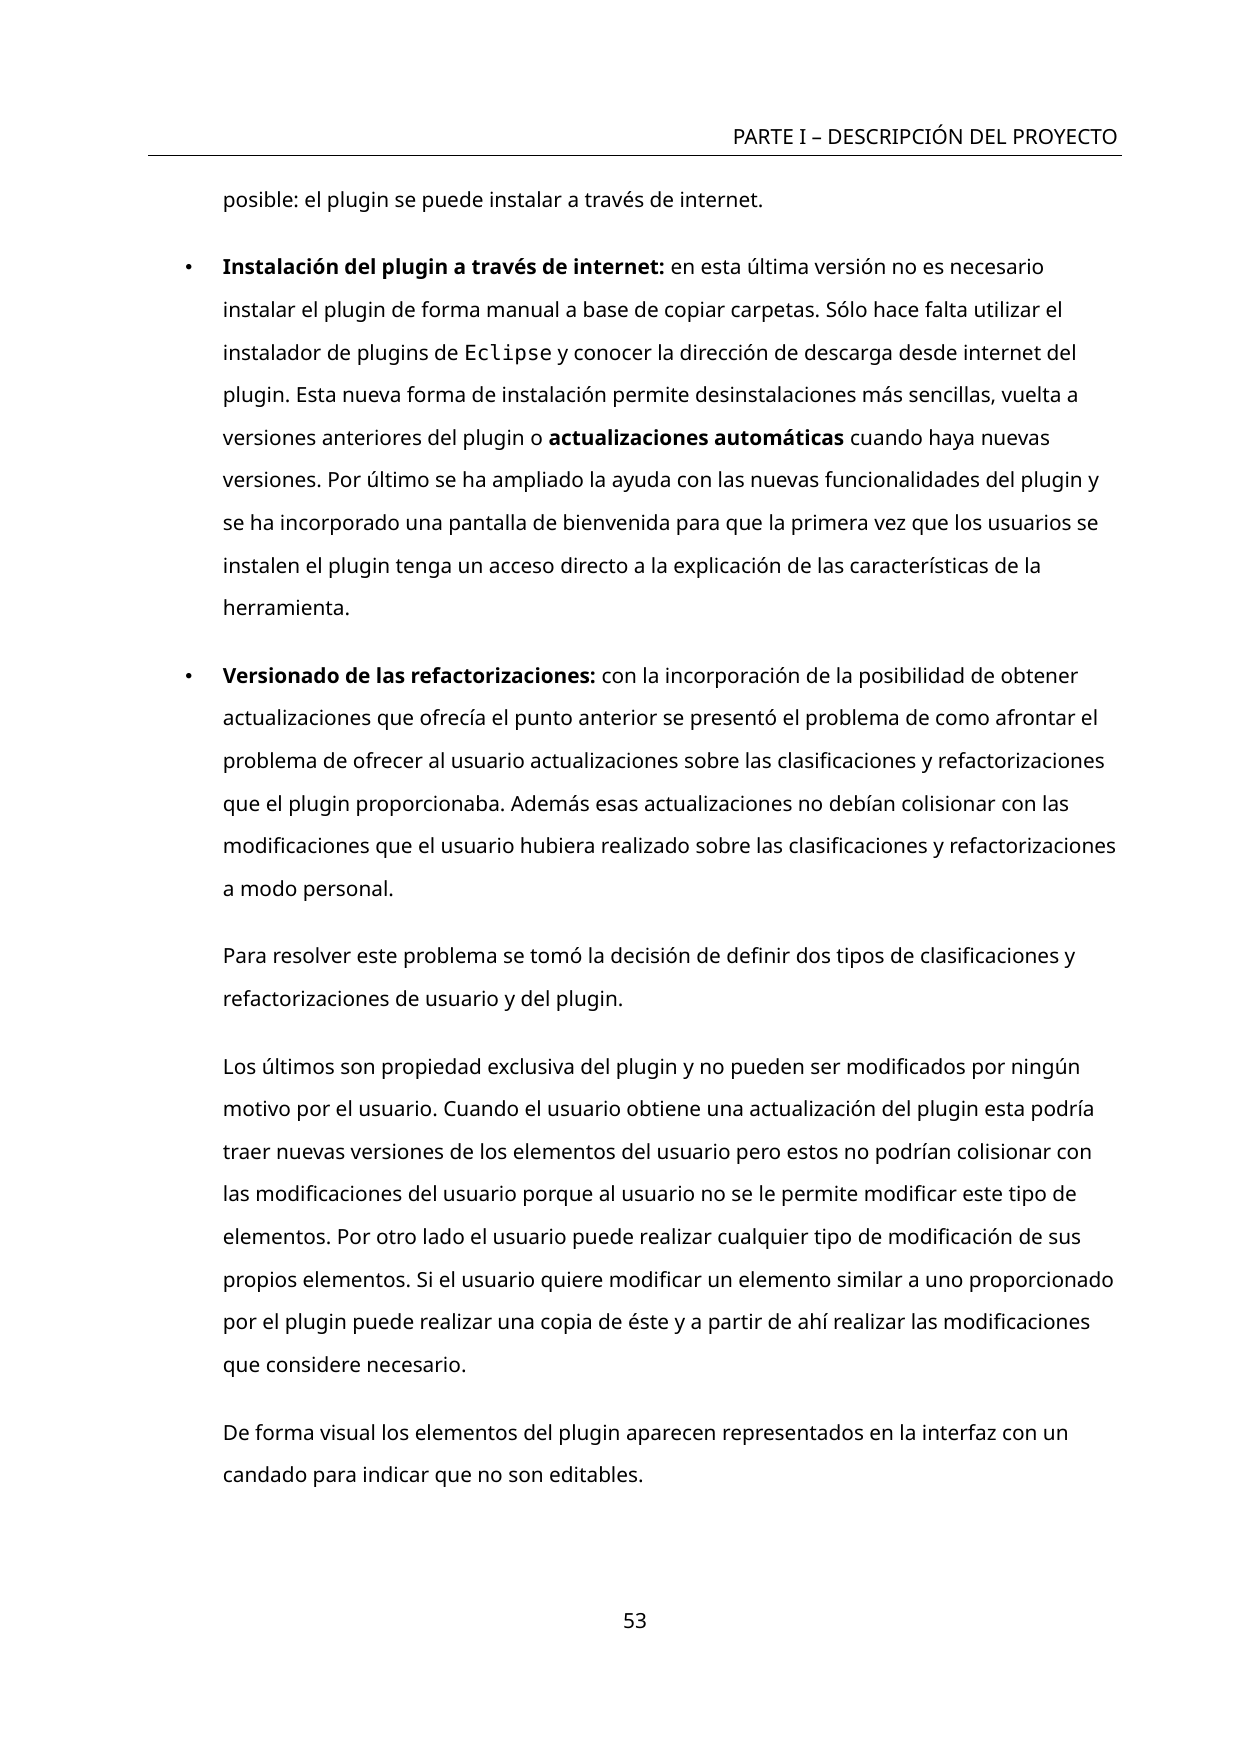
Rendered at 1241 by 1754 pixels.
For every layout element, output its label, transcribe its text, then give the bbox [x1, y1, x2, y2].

list Instalación del plugin a través de internet: en esta última versión no es necesario instalar el plugin de forma manual a base de copiar carpetas. Sólo hace falta utilizar el instalador de plugins de Eclipse y conocer la dirección de descarga desde internet del plugin. Esta nueva forma de instalación permite desinstalaciones más sencillas, vuelta a versiones anteriores del plugin o actualizaciones automáticas cuando haya nuevas versiones. Por último se ha ampliado la ayuda con las nuevas funcionalidades del plugin y se ha incorporado una pantalla de bienvenida para que la primera vez que los usuarios se instalen el plugin tenga un acceso directo a la explicación de las características de la herramienta. [185, 252, 1122, 622]
list Versionado de las refactorizaciones: con la incorporación de la posibilidad de obtener actualizaciones que ofrecía el punto anterior se presentó el problema de como afrontar el problema de ofrecer al usuario actualizaciones sobre las clasificaciones y refactorizaciones que el plugin proporcionaba. Además esas actualizaciones no debían colisionar con las modificaciones que el usuario hubiera realizado sobre las clasificaciones y refactorizaciones a modo personal. [185, 661, 1122, 902]
list De forma visual los elementos del plugin aparecen representados en la interfaz con un candado para indicar que no son editables. [185, 1418, 1122, 1489]
list posible: el plugin se puede instalar a través de internet. [185, 185, 1122, 213]
list Los últimos son propiedad exclusiva del plugin y no pueden ser modificados por ningún motivo por el usuario. Cuando el usuario obtiene una actualización del plugin esta podría traer nuevas versiones de los elementos del usuario pero estos no podrían colisionar con las modificaciones del usuario porque al usuario no se le permite modificar este tipo de elementos. Por otro lado el usuario puede realizar cualquier tipo de modificación de sus propios elementos. Si el usuario quiere modificar un elemento similar a uno proporcionado por el plugin puede realizar una copia de éste y a partir de ahí realizar las modificaciones que considere necesario. [185, 1052, 1122, 1378]
list Para resolver este problema se tomó la decisión de definir dos tipos de clasificaciones y refactorizaciones de usuario y del plugin. [185, 942, 1122, 1013]
